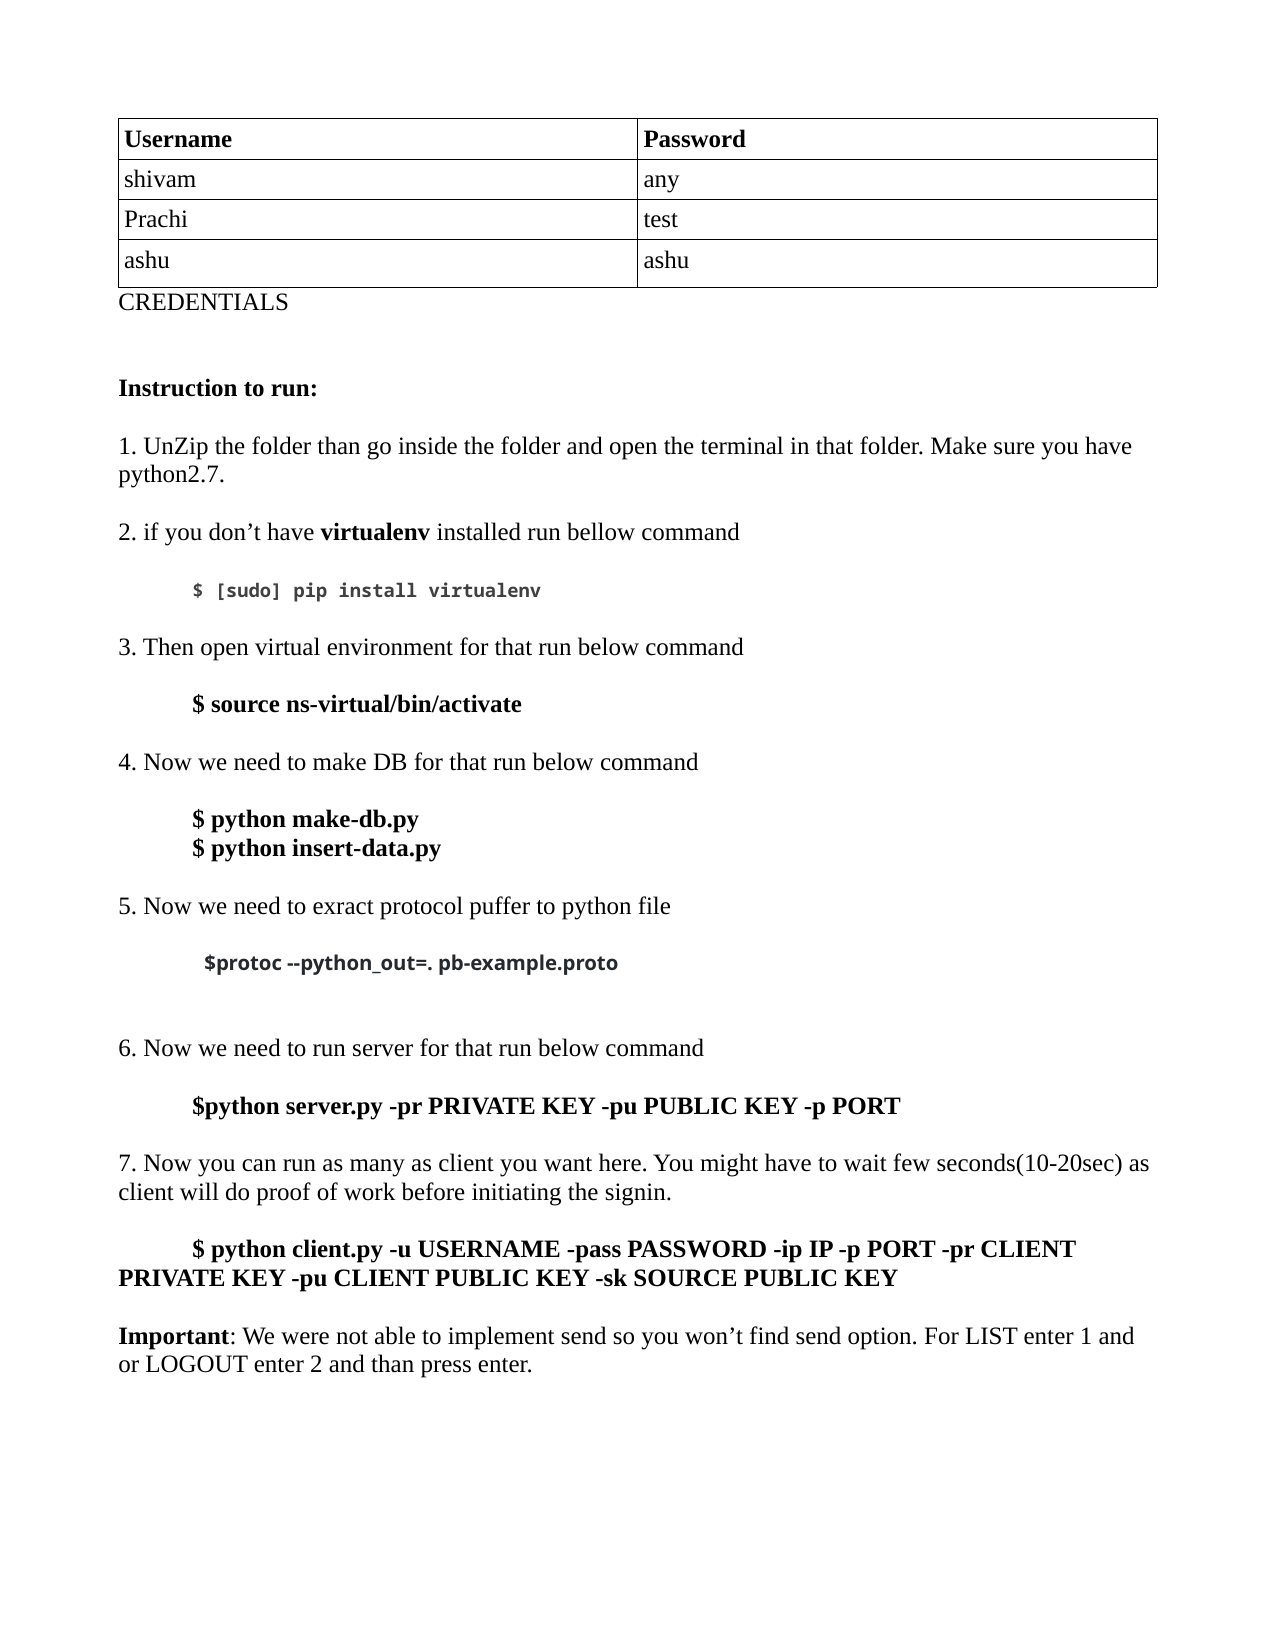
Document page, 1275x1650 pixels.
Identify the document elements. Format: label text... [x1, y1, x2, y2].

table_cell ashu [638, 240, 1157, 287]
text $ python make-db.py [118, 804, 1157, 833]
text $python server.py -pr PRIVATE KEY -pu PUBLIC KEY -p PORT [118, 1091, 1157, 1119]
table_cell test [638, 200, 1157, 239]
table_header Username [119, 119, 637, 158]
table_cell Prachi [119, 200, 637, 239]
text $ python client.py -u USERNAME -pass PASSWORD -ip IP -p PORT -pr CLIENT PRIVATE KEY -pu CLIENT PUBLIC KEY -sk SOURCE PUBLIC KEY [118, 1234, 1157, 1292]
text 7. Now you can run as many as client you want here. You might have to wait few seconds(10-20sec) as client will do proof of work before initiating the signin. [118, 1148, 1157, 1206]
text $ source ns-virtual/bin/activate [118, 689, 1157, 718]
text 1. UnZip the folder than go inside the folder and open the terminal in that folder. Make sure you have python2.7. [118, 431, 1157, 488]
text 4. Now we need to make DB for that run below command [118, 747, 1157, 776]
text Important: We were not able to implement send so you won’t find send option. For LIST enter 1 and or LOGOUT enter 2 and than press enter. [118, 1321, 1157, 1378]
text 3. Then open virtual environment for that run below command [118, 632, 1157, 661]
text $ [sudo] pip install virtualenv [118, 574, 1157, 603]
table_cell ashu [119, 240, 637, 287]
table_cell shivam [119, 160, 637, 199]
text 2. if you don’t have virtualenv installed run bellow command [118, 517, 1157, 546]
text 6. Now we need to run server for that run below command [118, 1033, 1157, 1062]
table_cell any [638, 160, 1157, 199]
text CREDENTIALS [118, 288, 1157, 316]
text $protoc --python_out=. pb-example.proto [118, 948, 1157, 976]
text 5. Now we need to exract protocol puffer to python file [118, 891, 1157, 919]
text $ python insert-data.py [118, 833, 1157, 862]
text Instruction to run: [118, 373, 1157, 402]
table_header Password [638, 119, 1157, 158]
